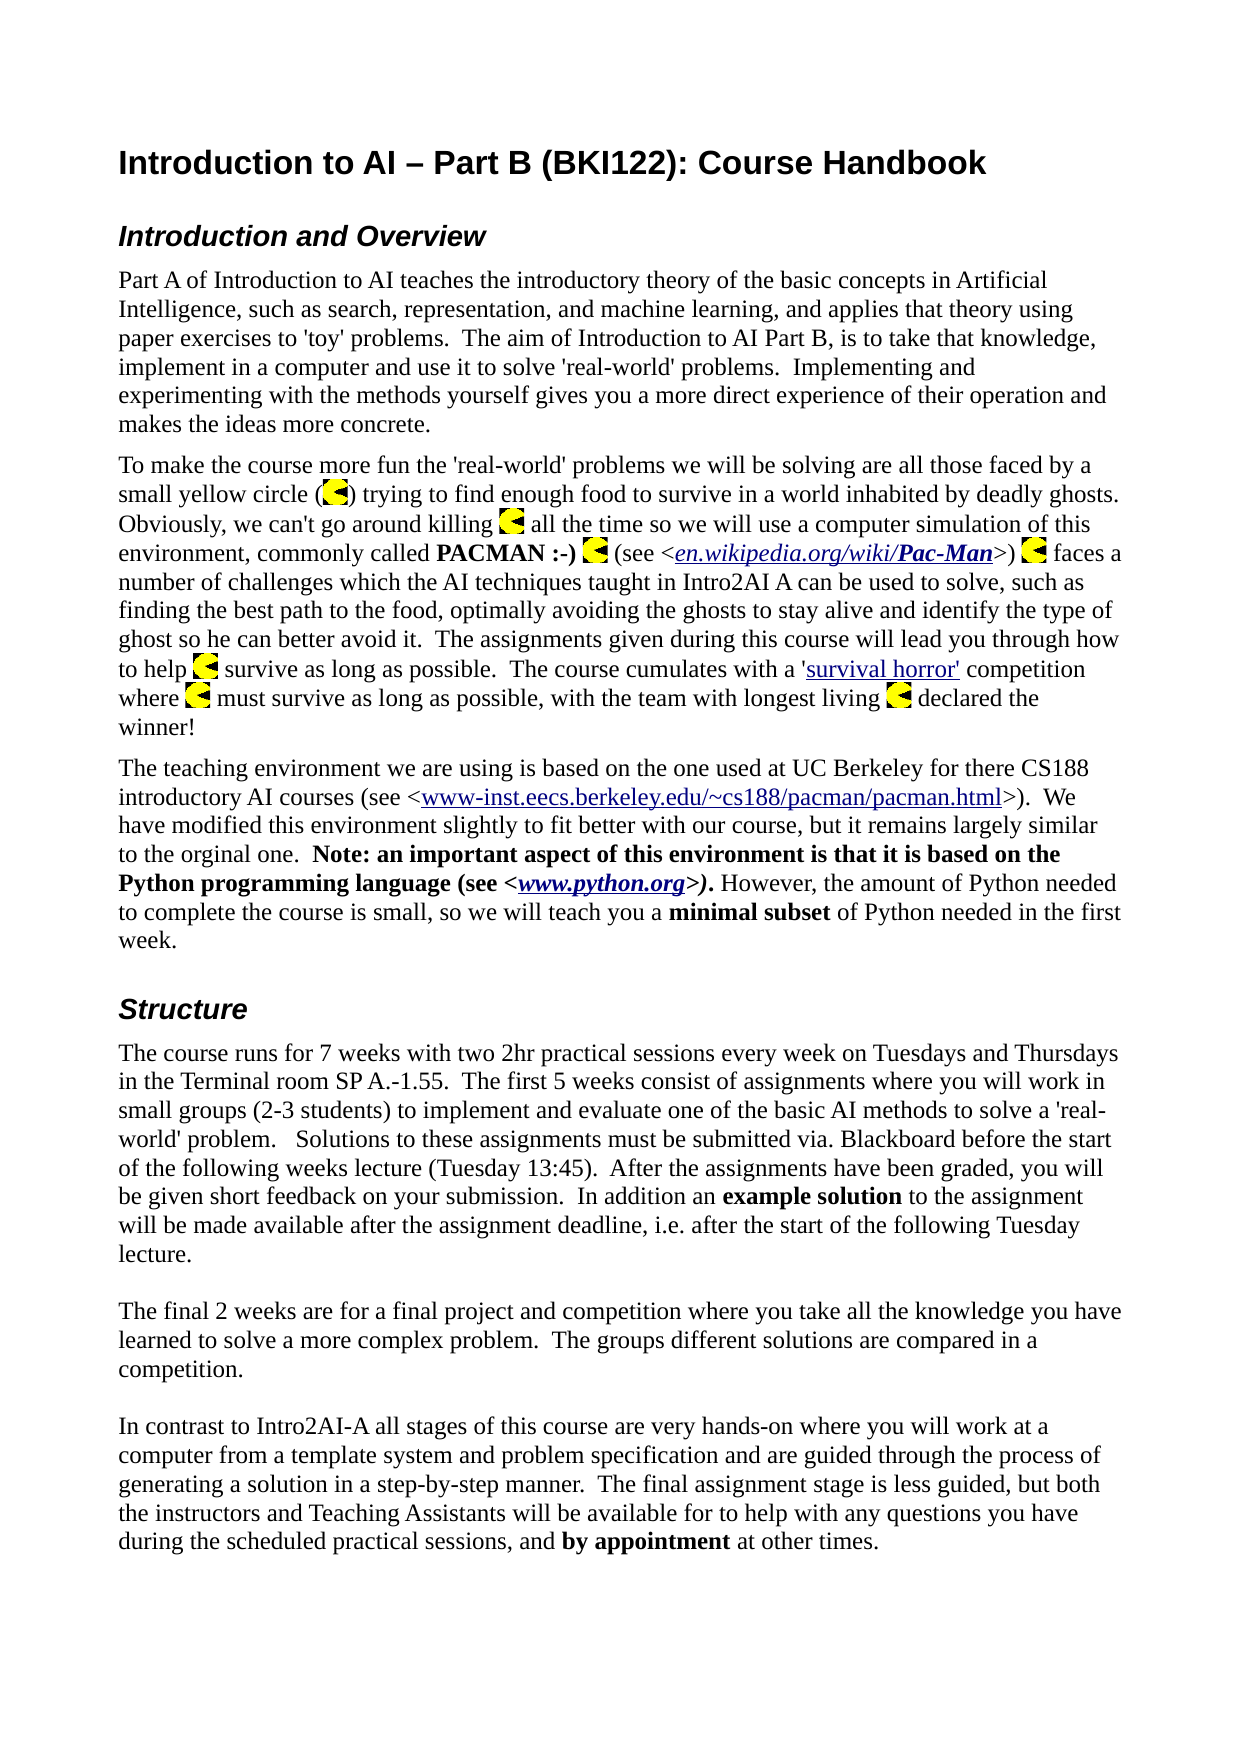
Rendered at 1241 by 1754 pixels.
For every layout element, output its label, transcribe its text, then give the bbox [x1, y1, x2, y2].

text The teaching environment we are using is based on the one used at UC Berkeley for there CS188 introductory AI courses (see <www-inst.eecs.berkeley.edu/~cs188/pacman/pacman.html>). We have modified this environment slightly to fit better with our course, but it remains largely similar to the orginal one. Note: an important aspect of this environment is that it is based on the Python programming language (see <www.python.org>). However, the amount of Python needed to complete the course is small, so we will teach you a minimal subset of Python needed in the first week. [118, 753, 1122, 954]
text The final 2 weeks are for a final project and competition where you take all the knowledge you have learned to solve a more complex problem. The groups different solutions are compared in a competition. [118, 1296, 1122, 1383]
text In contrast to Intro2AI-A all stages of this course are very hands-on where you will work at a computer from a template system and problem specification and are guided through the process of generating a solution in a step-by-step manner. The final assignment stage is less guided, but both the instructors and Teaching Assistants will be available for to help with any questions you have during the scheduled practical sessions, and by appointment at other times. [118, 1411, 1122, 1555]
text To make the course more fun the 'real-world' problems we will be solving are all those faced by a small yellow circle () trying to find enough food to survive in a world inhabited by deadly ghosts. Obviously, we can't go around killing all the time so we will use a computer simulation of this environment, commonly called PACMAN :-) (see <en.wikipedia.org/wiki/Pac-Man>) faces a number of challenges which the AI techniques taught in Intro2AI A can be used to solve, such as finding the best path to the food, optimally avoiding the ghosts to stay alive and identify the type of ghost so he can better avoid it. The assignments given during this course will lead you through how to help survive as long as possible. The course cumulates with a 'survival horror' competition where must survive as long as possible, with the team with longest living declared the winner! [118, 450, 1122, 740]
subtitle Introduction to AI – Part B (BKI122): Course Handbook [118, 143, 1122, 182]
subtitle Introduction and Overview [118, 219, 1122, 253]
picture [193, 653, 218, 679]
picture [886, 682, 912, 708]
picture [322, 479, 348, 505]
subtitle Structure [118, 992, 1122, 1025]
picture [1021, 537, 1047, 563]
picture [185, 682, 211, 708]
picture [499, 508, 525, 534]
text The course runs for 7 weeks with two 2hr practical sessions every week on Tuesdays and Thursdays in the Terminal room SP A.-1.55. The first 5 weeks consist of assignments where you will work in small groups (2-3 students) to implement and evaluate one of the basic AI methods to solve a 'real-world' problem. Solutions to these assignments must be submitted via. Blackboard before the start of the following weeks lecture (Tuesday 13:45). After the assignments have been graded, you will be given short feedback on your submission. In addition an example solution to the assignment will be made available after the assignment deadline, i.e. after the start of the following Tuesday lecture. [118, 1038, 1122, 1268]
picture [582, 537, 608, 563]
text Part A of Introduction to AI teaches the introductory theory of the basic concepts in Artificial Intelligence, such as search, representation, and machine learning, and applies that theory using paper exercises to 'toy' problems. The aim of Introduction to AI Part B, is to take that knowledge, implement in a computer and use it to solve 'real-world' problems. Implementing and experimenting with the methods yourself gives you a more direct experience of their operation and makes the ideas more concrete. [118, 265, 1122, 438]
